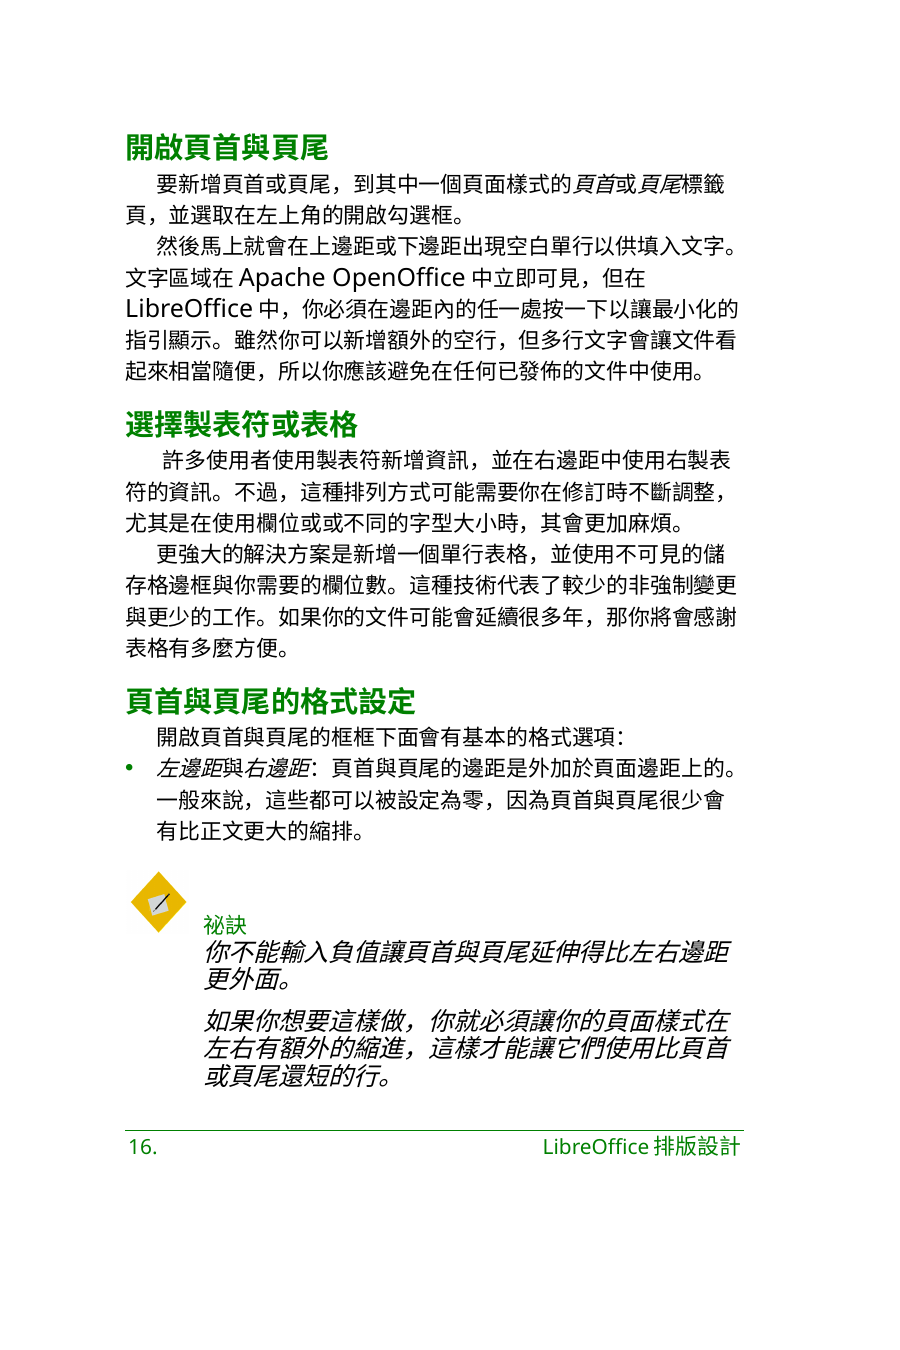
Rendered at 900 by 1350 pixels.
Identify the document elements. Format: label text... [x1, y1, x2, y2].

subtitle 開啟頁首與頁尾 [125, 125, 744, 167]
text 更強大的解決方案是新增一個單行表格，並使用不可見的儲存格邊框與你需要的欄位數。這種技術代表了較少的非強制變更與更少的工作。如果你的文件可能會延續很多年，那你將會感謝表格有多麼方便。 [125, 538, 744, 663]
list 祕訣 [125, 869, 744, 939]
subtitle 選擇製表符或表格 [125, 402, 744, 444]
list 左邊距與右邊距：頁首與頁尾的邊距是外加於頁面邊距上的。一般來說，這些都可以被設定為零，因為頁首與頁尾很少會有比正文更大的縮排。 [125, 752, 744, 846]
text 然後馬上就會在上邊距或下邊距出現空白單行以供填入文字。文字區域在Apache OpenOffice中立即可見，但在LibreOffice中，你必須在邊距內的任一處按一下以讓最小化的指引顯示。雖然你可以新增額外的空行，但多行文字會讓文件看起來相當隨便，所以你應該避免在任何已發佈的文件中使用。 [125, 230, 744, 386]
text 許多使用者使用製表符新增資訊，並在右邊距中使用右製表符的資訊。不過，這種排列方式可能需要你在修訂時不斷調整，尤其是在使用欄位或或不同的字型大小時，其會更加麻煩。 [125, 444, 744, 538]
text 要新增頁首或頁尾，到其中一個頁面樣式的頁首或頁尾標籤頁，並選取在左上角的開啟勾選框。 [125, 167, 744, 230]
subtitle 頁首與頁尾的格式設定 [125, 678, 744, 721]
picture [126, 870, 189, 934]
text 你不能輸入負值讓頁首與頁尾延伸得比左右邊距更外面。 [203, 939, 744, 993]
text 開啟頁首與頁尾的框框下面會有基本的格式選項： [125, 721, 744, 752]
text 如果你想要這樣做，你就必須讓你的頁面樣式在左右有額外的縮進，這樣才能讓它們使用比頁首或頁尾還短的行。 [203, 1009, 744, 1090]
